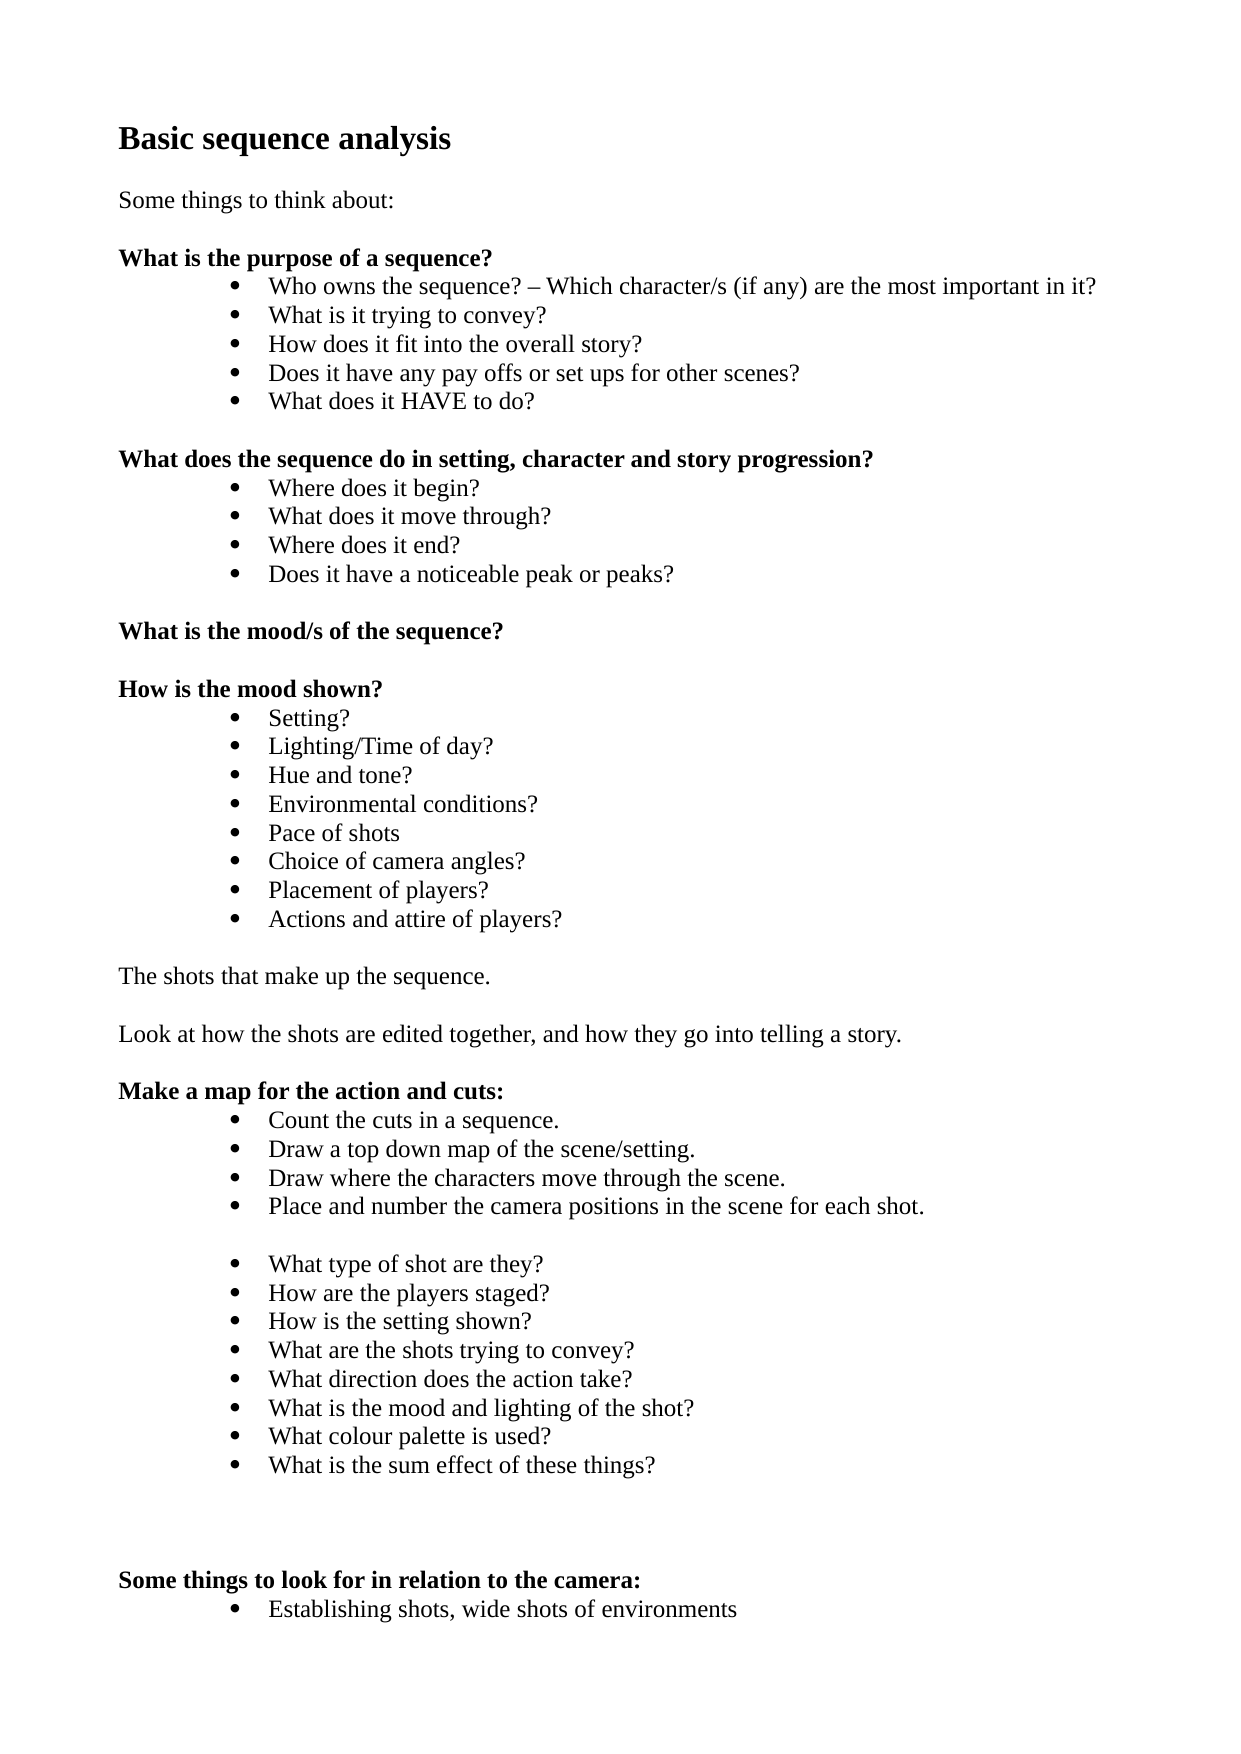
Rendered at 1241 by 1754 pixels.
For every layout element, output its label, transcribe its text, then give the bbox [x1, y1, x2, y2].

text Look at how the shots are edited together, and how they go into telling a story. [118, 1019, 1122, 1048]
list What is the mood and lighting of the shot? [231, 1393, 1122, 1421]
list Where does it begin? [231, 473, 1122, 501]
text How is the mood shown? [118, 674, 1122, 703]
text What does the sequence do in setting, character and story progression? [118, 444, 1122, 473]
text Basic sequence analysis [118, 118, 1122, 156]
list Draw where the characters move through the scene. [231, 1163, 1122, 1191]
list Who owns the sequence? – Which character/s (if any) are the most important in it? [231, 271, 1122, 300]
list How is the setting shown? [231, 1306, 1122, 1335]
list Setting? [231, 703, 1122, 731]
list What is the sum effect of these things? [231, 1450, 1122, 1479]
list Placement of players? [231, 875, 1122, 904]
list What colour palette is used? [231, 1421, 1122, 1450]
text Some things to look for in relation to the camera: [118, 1565, 1122, 1594]
list Choice of camera angles? [231, 846, 1122, 875]
list Place and number the camera positions in the scene for each shot. [231, 1191, 1122, 1220]
list Does it have a noticeable peak or peaks? [231, 559, 1122, 588]
list Draw a top down map of the scene/setting. [231, 1134, 1122, 1163]
list Lighting/Time of day? [231, 731, 1122, 760]
text Some things to think about: [118, 185, 1122, 214]
list Does it have any pay offs or set ups for other scenes? [231, 358, 1122, 386]
list What type of shot are they? [231, 1249, 1122, 1278]
list Where does it end? [231, 530, 1122, 559]
list What is it trying to convey? [231, 300, 1122, 329]
list How are the players staged? [231, 1278, 1122, 1306]
list Actions and attire of players? [231, 904, 1122, 933]
list What does it HAVE to do? [231, 386, 1122, 415]
list What does it move through? [231, 501, 1122, 530]
list What are the shots trying to convey? [231, 1335, 1122, 1364]
list Pace of shots [231, 818, 1122, 846]
list What direction does the action take? [231, 1364, 1122, 1393]
text What is the mood/s of the sequence? [118, 616, 1122, 645]
list Hue and tone? [231, 760, 1122, 789]
list Establishing shots, wide shots of environments [231, 1594, 1122, 1623]
list Count the cuts in a sequence. [231, 1105, 1122, 1134]
text Make a map for the action and cuts: [118, 1076, 1122, 1105]
text What is the purpose of a sequence? [118, 243, 1122, 271]
list Environmental conditions? [231, 789, 1122, 818]
text The shots that make up the sequence. [118, 961, 1122, 990]
list How does it fit into the overall story? [231, 329, 1122, 358]
